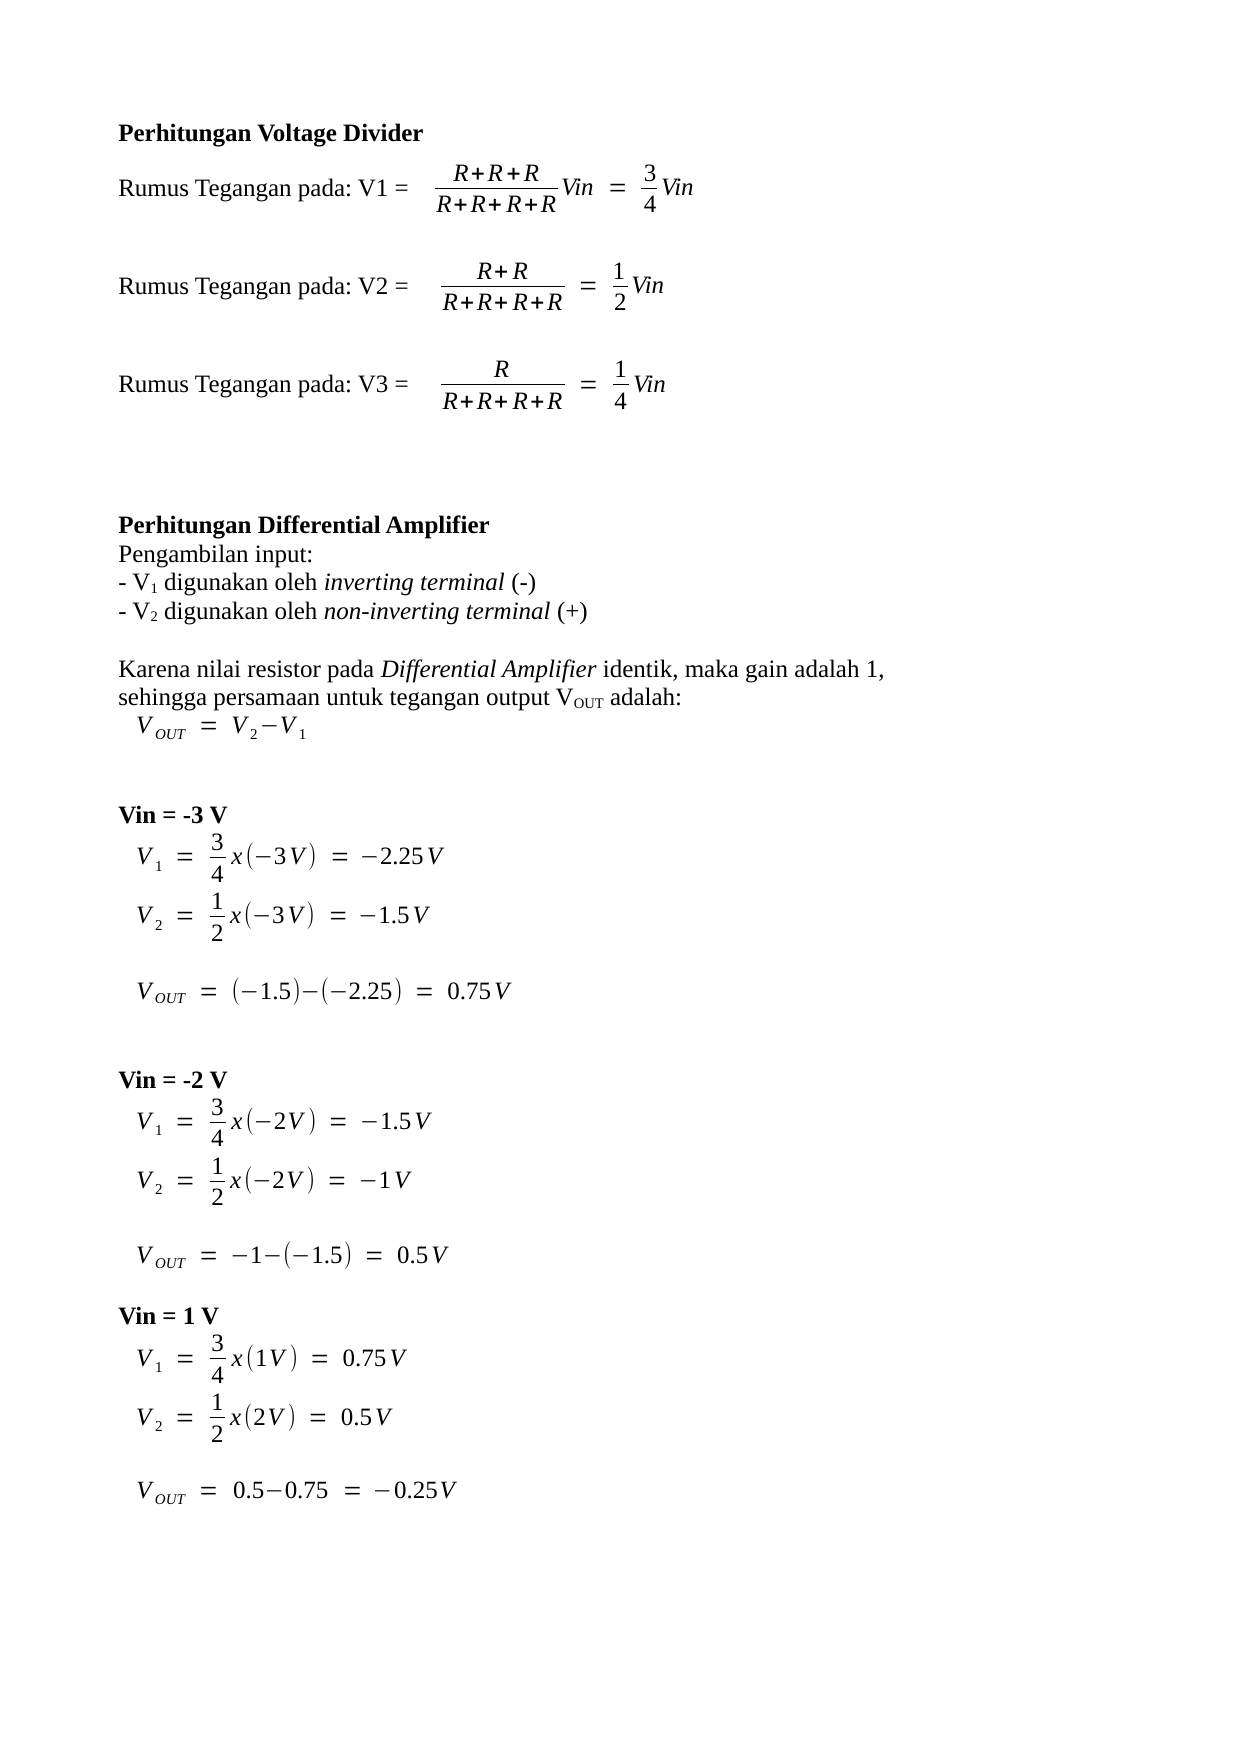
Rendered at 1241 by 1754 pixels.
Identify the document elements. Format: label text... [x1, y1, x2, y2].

text Perhitungan Voltage Divider [118, 118, 1122, 147]
text Vin = -2 V [118, 1065, 1122, 1094]
text Vin = 1 V [118, 1301, 1122, 1330]
text Perhitungan Differential Amplifier [118, 510, 1122, 539]
text Vin = -3 V [118, 800, 1122, 829]
text Pengambilan input: [118, 539, 1122, 567]
text sehingga persamaan untuk tegangan output VOUT adalah: [118, 682, 1122, 711]
text - V2 digunakan oleh non-inverting terminal (+) [118, 596, 1122, 625]
text Rumus Tegangan pada: V2 = [118, 258, 1122, 317]
text - V1 digunakan oleh inverting terminal (-) [118, 567, 1122, 596]
text Rumus Tegangan pada: V3 = [118, 356, 1122, 415]
text Karena nilai resistor pada Differential Amplifier identik, maka gain adalah 1, [118, 654, 1122, 682]
text Rumus Tegangan pada: V1 = [118, 159, 1122, 218]
